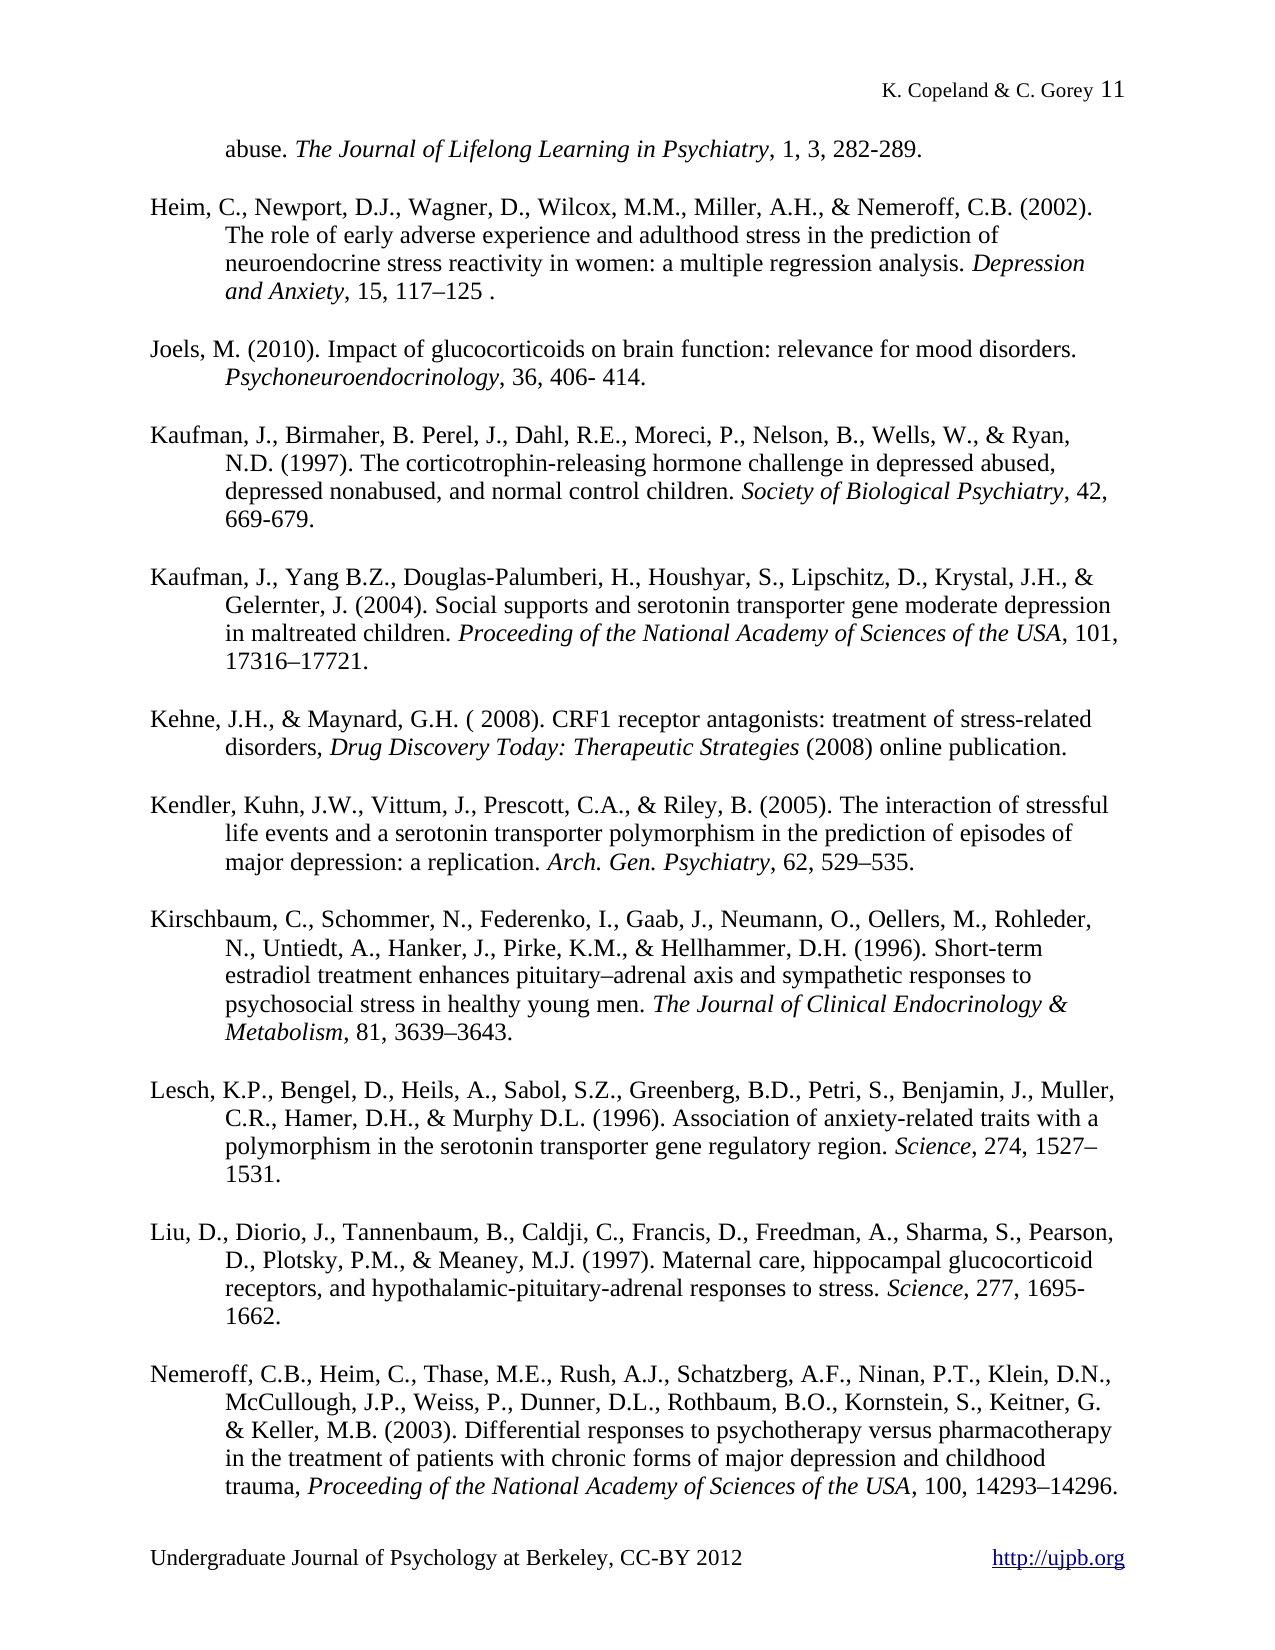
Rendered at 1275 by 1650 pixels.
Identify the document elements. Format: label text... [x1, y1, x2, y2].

text Kendler, Kuhn, J.W., Vittum, J., Prescott, C.A., & Riley, B. (2005). The interaction of stressful life events and a serotonin transporter polymorphism in the prediction of episodes of major depression: a replication. Arch. Gen. Psychiatry, 62, 529–535. [150, 791, 1125, 875]
text Kaufman, J., Birmaher, B. Perel, J., Dahl, R.E., Moreci, P., Nelson, B., Wells, W., & Ryan, N.D. (1997). The corticotrophin-releasing hormone challenge in depressed abused, depressed nonabused, and normal control children. Society of Biological Psychiatry, 42, 669-679. [150, 421, 1125, 533]
text Heim, C., Newport, D.J., Wagner, D., Wilcox, M.M., Miller, A.H., & Nemeroff, C.B. (2002). The role of early adverse experience and adulthood stress in the prediction of neuroendocrine stress reactivity in women: a multiple regression analysis. Depression and Anxiety, 15, 117–125 . [150, 193, 1125, 305]
text Kaufman, J., Yang B.Z., Douglas-Palumberi, H., Houshyar, S., Lipschitz, D., Krystal, J.H., & Gelernter, J. (2004). Social supports and serotonin transporter gene moderate depression in maltreated children. Proceeding of the National Academy of Sciences of the USA, 101, 17316–17721. [150, 563, 1125, 675]
text Nemeroff, C.B., Heim, C., Thase, M.E., Rush, A.J., Schatzberg, A.F., Ninan, P.T., Klein, D.N., McCullough, J.P., Weiss, P., Dunner, D.L., Rothbaum, B.O., Kornstein, S., Keitner, G. & Keller, M.B. (2003). Differential responses to psychotherapy versus pharmacotherapy in the treatment of patients with chronic forms of major depression and childhood trauma, Proceeding of the National Academy of Sciences of the USA, 100, 14293–14296. [150, 1360, 1125, 1500]
text abuse. The Journal of Lifelong Learning in Psychiatry, 1, 3, 282-289. [150, 135, 1125, 163]
text Kirschbaum, C., Schommer, N., Federenko, I., Gaab, J., Neumann, O., Oellers, M., Rohleder, N., Untiedt, A., Hanker, J., Pirke, K.M., & Hellhammer, D.H. (1996). Short-term estradiol treatment enhances pituitary–adrenal axis and sympathetic responses to psychosocial stress in healthy young men. The Journal of Clinical Endocrinology & Metabolism, 81, 3639–3643. [150, 905, 1125, 1046]
text Liu, D., Diorio, J., Tannenbaum, B., Caldji, C., Francis, D., Freedman, A., Sharma, S., Pearson, D., Plotsky, P.M., & Meaney, M.J. (1997). Maternal care, hippocampal glucocorticoid receptors, and hypothalamic-pituitary-adrenal responses to stress. Science, 277, 1695-1662. [150, 1218, 1125, 1330]
text Lesch, K.P., Bengel, D., Heils, A., Sabol, S.Z., Greenberg, B.D., Petri, S., Benjamin, J., Muller, C.R., Hamer, D.H., & Murphy D.L. (1996). Association of anxiety-related traits with a polymorphism in the serotonin transporter gene regulatory region. Science, 274, 1527–1531. [150, 1076, 1125, 1188]
text Joels, M. (2010). Impact of glucocorticoids on brain function: relevance for mood disorders. Psychoneuroendocrinology, 36, 406- 414. [150, 335, 1125, 391]
text Kehne, J.H., & Maynard, G.H. ( 2008). CRF1 receptor antagonists: treatment of stress-related disorders, Drug Discovery Today: Therapeutic Strategies (2008) online publication. [150, 705, 1125, 761]
